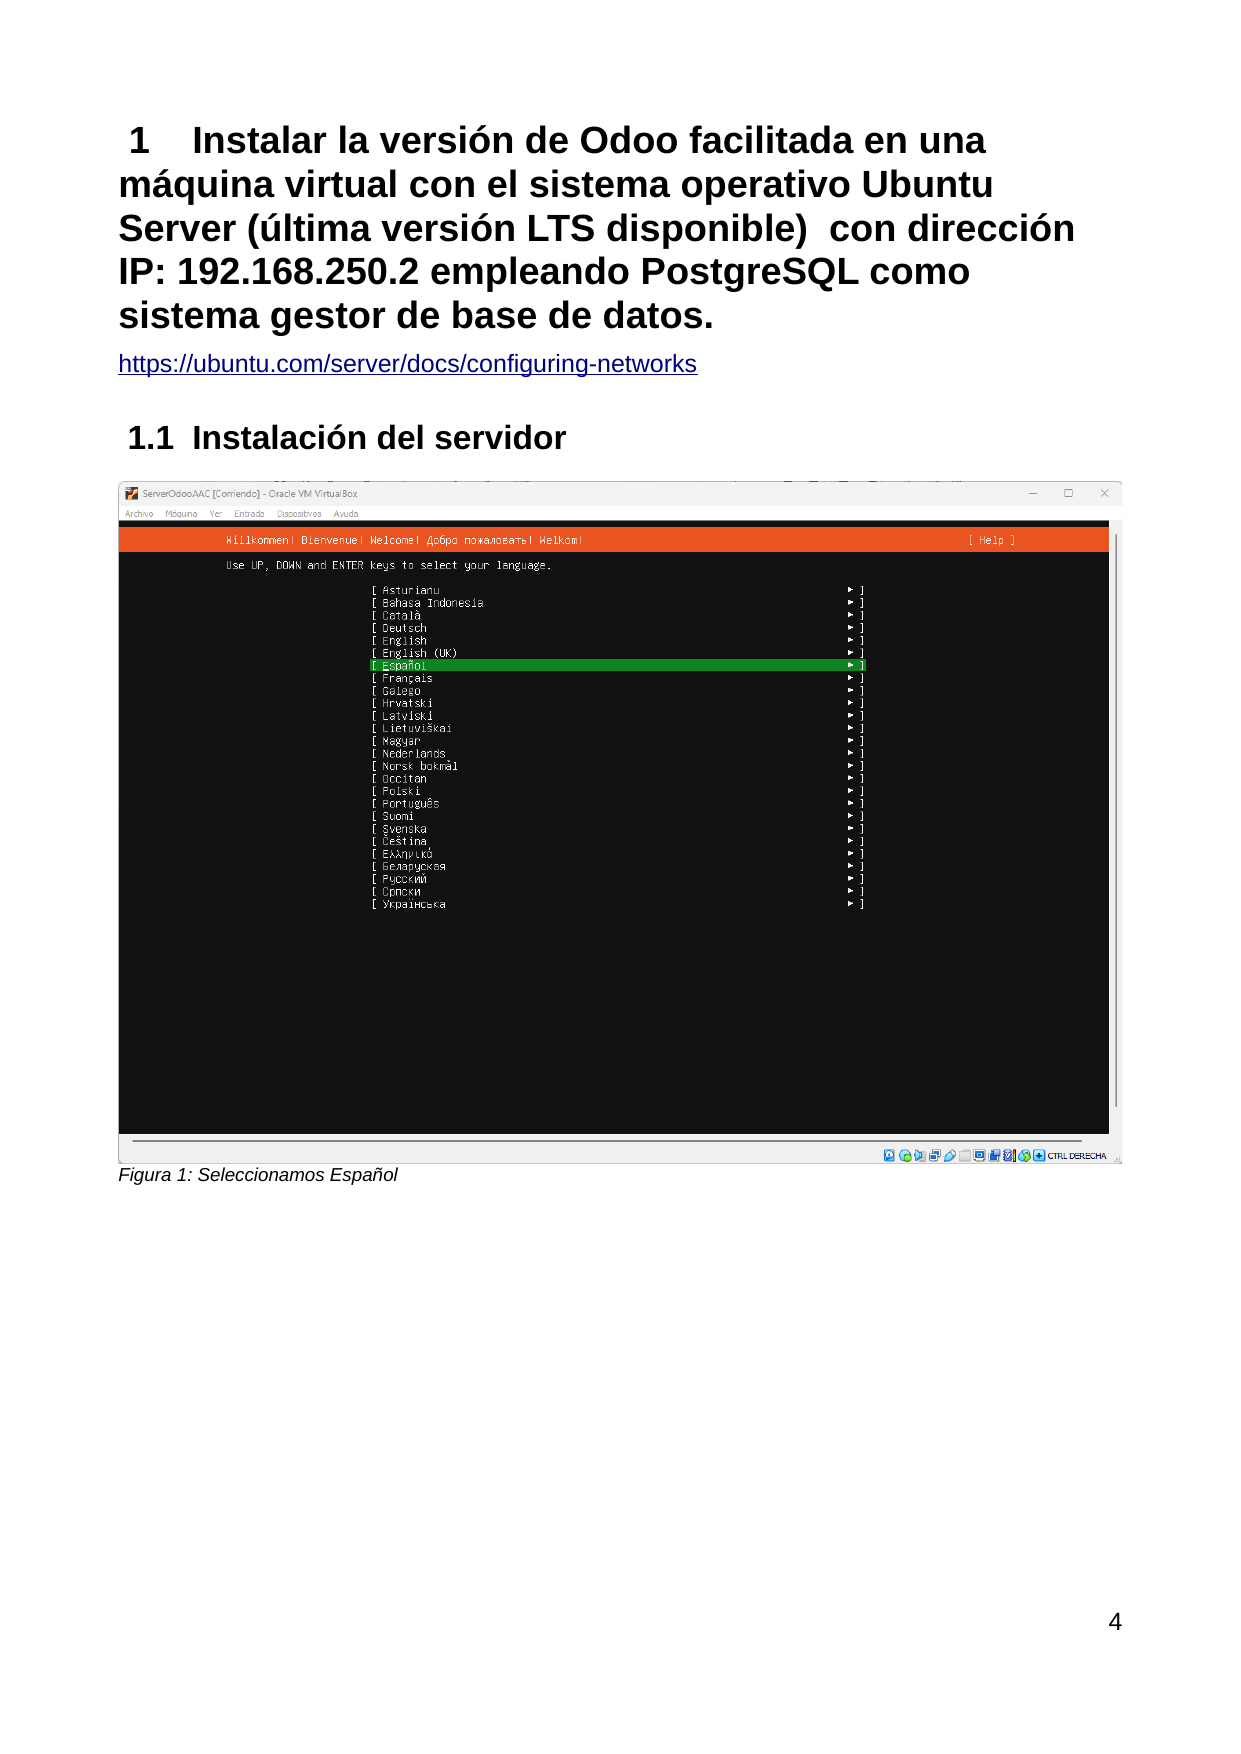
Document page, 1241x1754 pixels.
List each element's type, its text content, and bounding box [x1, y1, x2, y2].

subtitle Instalación del servidor [118, 417, 1122, 456]
subtitle Instalar la versión de Odoo facilitada en una máquina virtual con el sistema operativo Ubuntu Server (última versión LTS disponible) con dirección IP: 192.168.250.2 empleando PostgreSQL como sistema gestor de base de datos. [118, 118, 1122, 336]
text Figura 1: Seleccionamos Español [118, 1164, 1122, 1185]
text https://ubuntu.com/server/docs/configuring-networks [118, 349, 1122, 378]
picture [118, 481, 1123, 1164]
